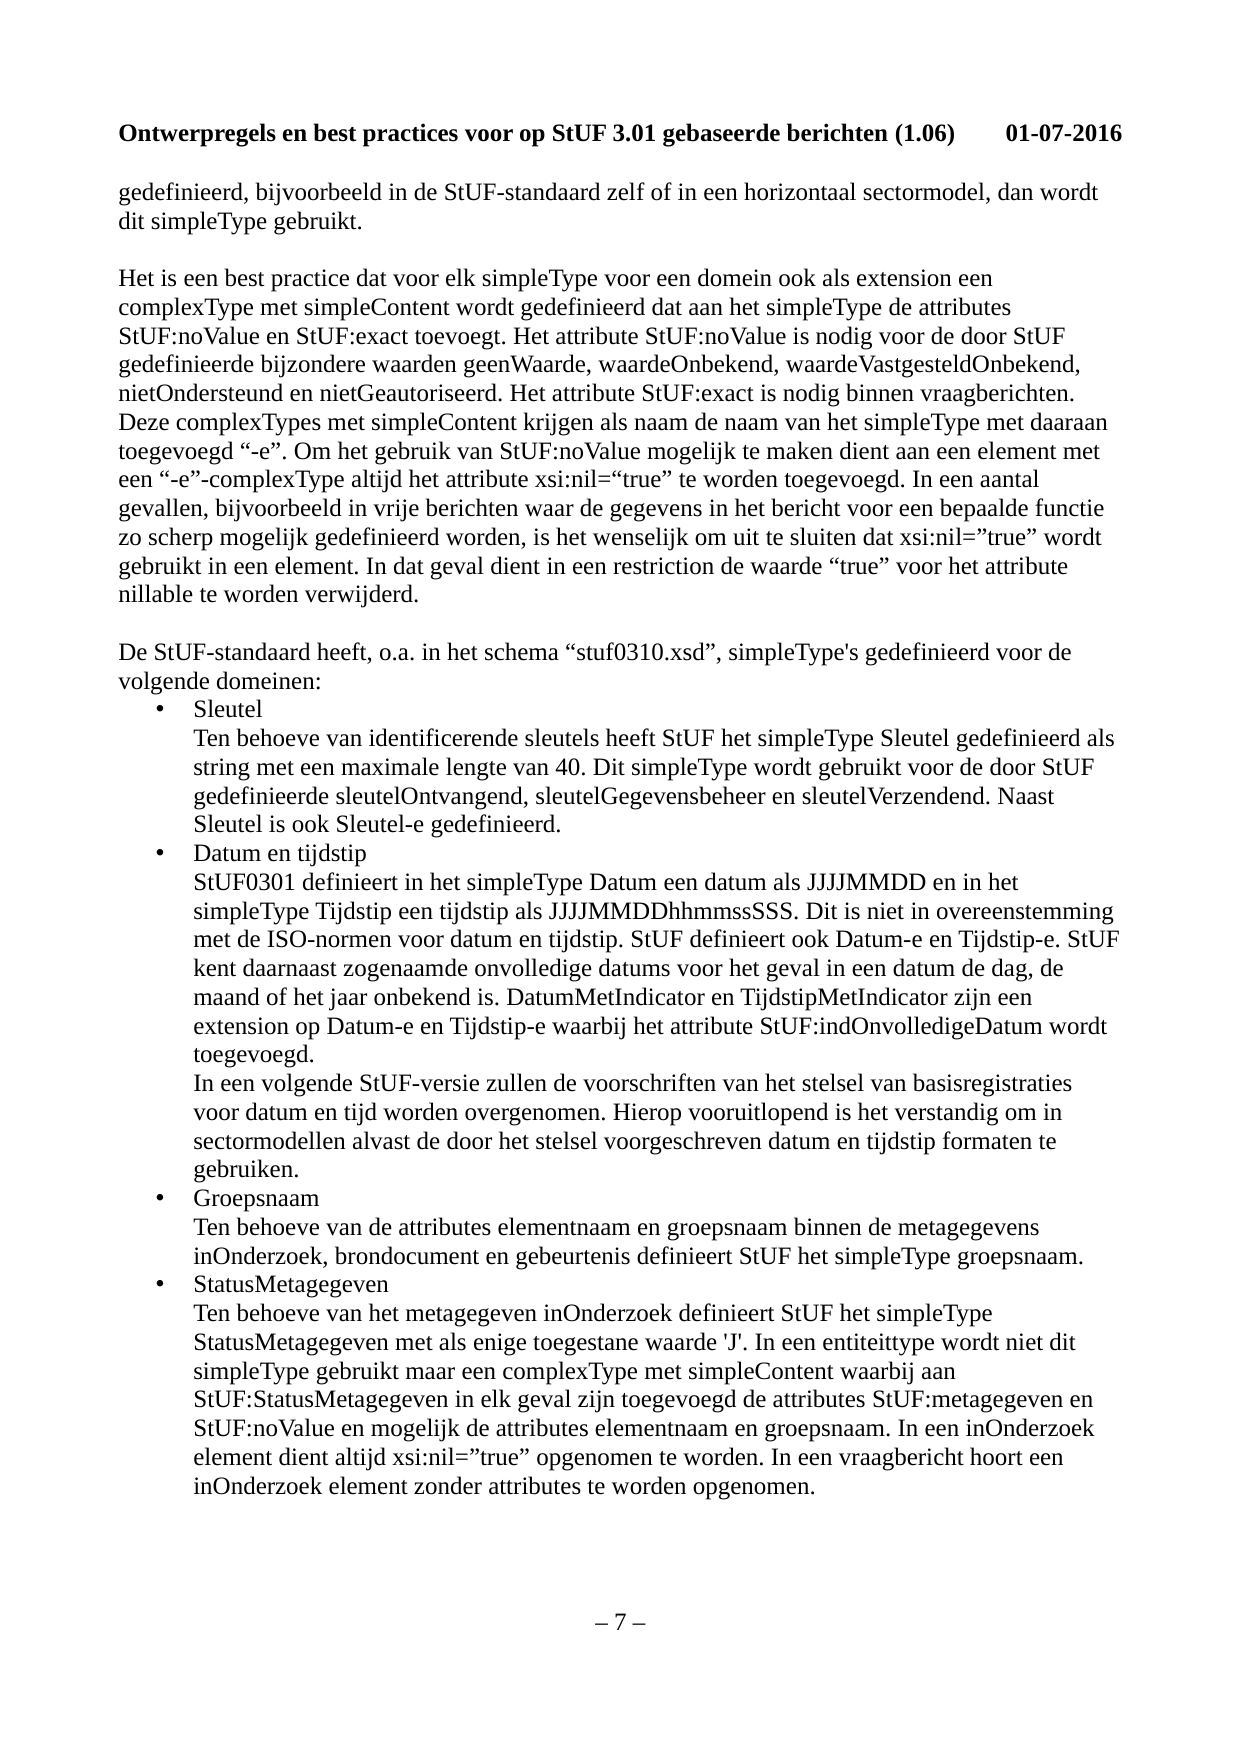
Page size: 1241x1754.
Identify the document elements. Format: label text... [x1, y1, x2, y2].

list Sleutel [156, 694, 1122, 723]
list Groepsnaam [156, 1183, 1122, 1212]
list Ten behoeve van de attributes elementnaam en groepsnaam binnen de metagegevens inOnderzoek, brondocument en gebeurtenis definieert StUF het simpleType groepsnaam. [156, 1212, 1122, 1269]
list Ten behoeve van identificerende sleutels heeft StUF het simpleType Sleutel gedefinieerd als string met een maximale lengte van 40. Dit simpleType wordt gebruikt voor de door StUF gedefinieerde sleutelOntvangend, sleutelGegevensbeheer en sleutelVerzendend. Naast Sleutel is ook Sleutel-e gedefinieerd. [156, 723, 1122, 838]
list StUF0301 definieert in het simpleType Datum een datum als JJJJMMDD en in het simpleType Tijdstip een tijdstip als JJJJMMDDhhmmssSSS. Dit is niet in overeenstemming met de ISO-normen voor datum en tijdstip. StUF definieert ook Datum-e en Tijdstip-e. StUF kent daarnaast zogenaamde onvolledige datums voor het geval in een datum de dag, de maand of het jaar onbekend is. DatumMetIndicator en TijdstipMetIndicator zijn een extension op Datum-e en Tijdstip-e waarbij het attribute StUF:indOnvolledigeDatum wordt toegevoegd. In een volgende StUF-versie zullen de voorschriften van het stelsel van basisregistraties voor datum en tijd worden overgenomen. Hierop vooruitlopend is het verstandig om in sectormodellen alvast de door het stelsel voorgeschreven datum en tijdstip formaten te gebruiken. [156, 867, 1122, 1183]
text De StUF-standaard heeft, o.a. in het schema “stuf0310.xsd”, simpleType's gedefinieerd voor de volgende domeinen: [118, 637, 1122, 694]
text Het is een best practice dat voor elk simpleType voor een domein ook als extension een complexType met simpleContent wordt gedefinieerd dat aan het simpleType de attributes StUF:noValue en StUF:exact toevoegt. Het attribute StUF:noValue is nodig voor de door StUF gedefinieerde bijzondere waarden geenWaarde, waardeOnbekend, waardeVastgesteldOnbekend, nietOndersteund en nietGeautoriseerd. Het attribute StUF:exact is nodig binnen vraagberichten. Deze complexTypes met simpleContent krijgen als naam de naam van het simpleType met daaraan toegevoegd “-e”. Om het gebruik van StUF:noValue mogelijk te maken dient aan een element met een “-e”-complexType altijd het attribute xsi:nil=“true” te worden toegevoegd. In een aantal gevallen, bijvoorbeeld in vrije berichten waar de gegevens in het bericht voor een bepaalde functie zo scherp mogelijk gedefinieerd worden, is het wenselijk om uit te sluiten dat xsi:nil=”true” wordt gebruikt in een element. In dat geval dient in een restriction de waarde “true” voor het attribute nillable te worden verwijderd. [118, 263, 1122, 608]
list Datum en tijdstip [156, 838, 1122, 867]
list StatusMetagegeven Ten behoeve van het metagegeven inOnderzoek definieert StUF het simpleType StatusMetagegeven met als enige toegestane waarde 'J'. In een entiteittype wordt niet dit simpleType gebruikt maar een complexType met simpleContent waarbij aan StUF:StatusMetagegeven in elk geval zijn toegevoegd de attributes StUF:metagegeven en StUF:noValue en mogelijk de attributes elementnaam en groepsnaam. In een inOnderzoek element dient altijd xsi:nil=”true” opgenomen te worden. In een vraagbericht hoort een inOnderzoek element zonder attributes te worden opgenomen. [156, 1269, 1122, 1499]
text gedefinieerd, bijvoorbeeld in de StUF-standaard zelf of in een horizontaal sectormodel, dan wordt dit simpleType gebruikt. [118, 177, 1122, 234]
